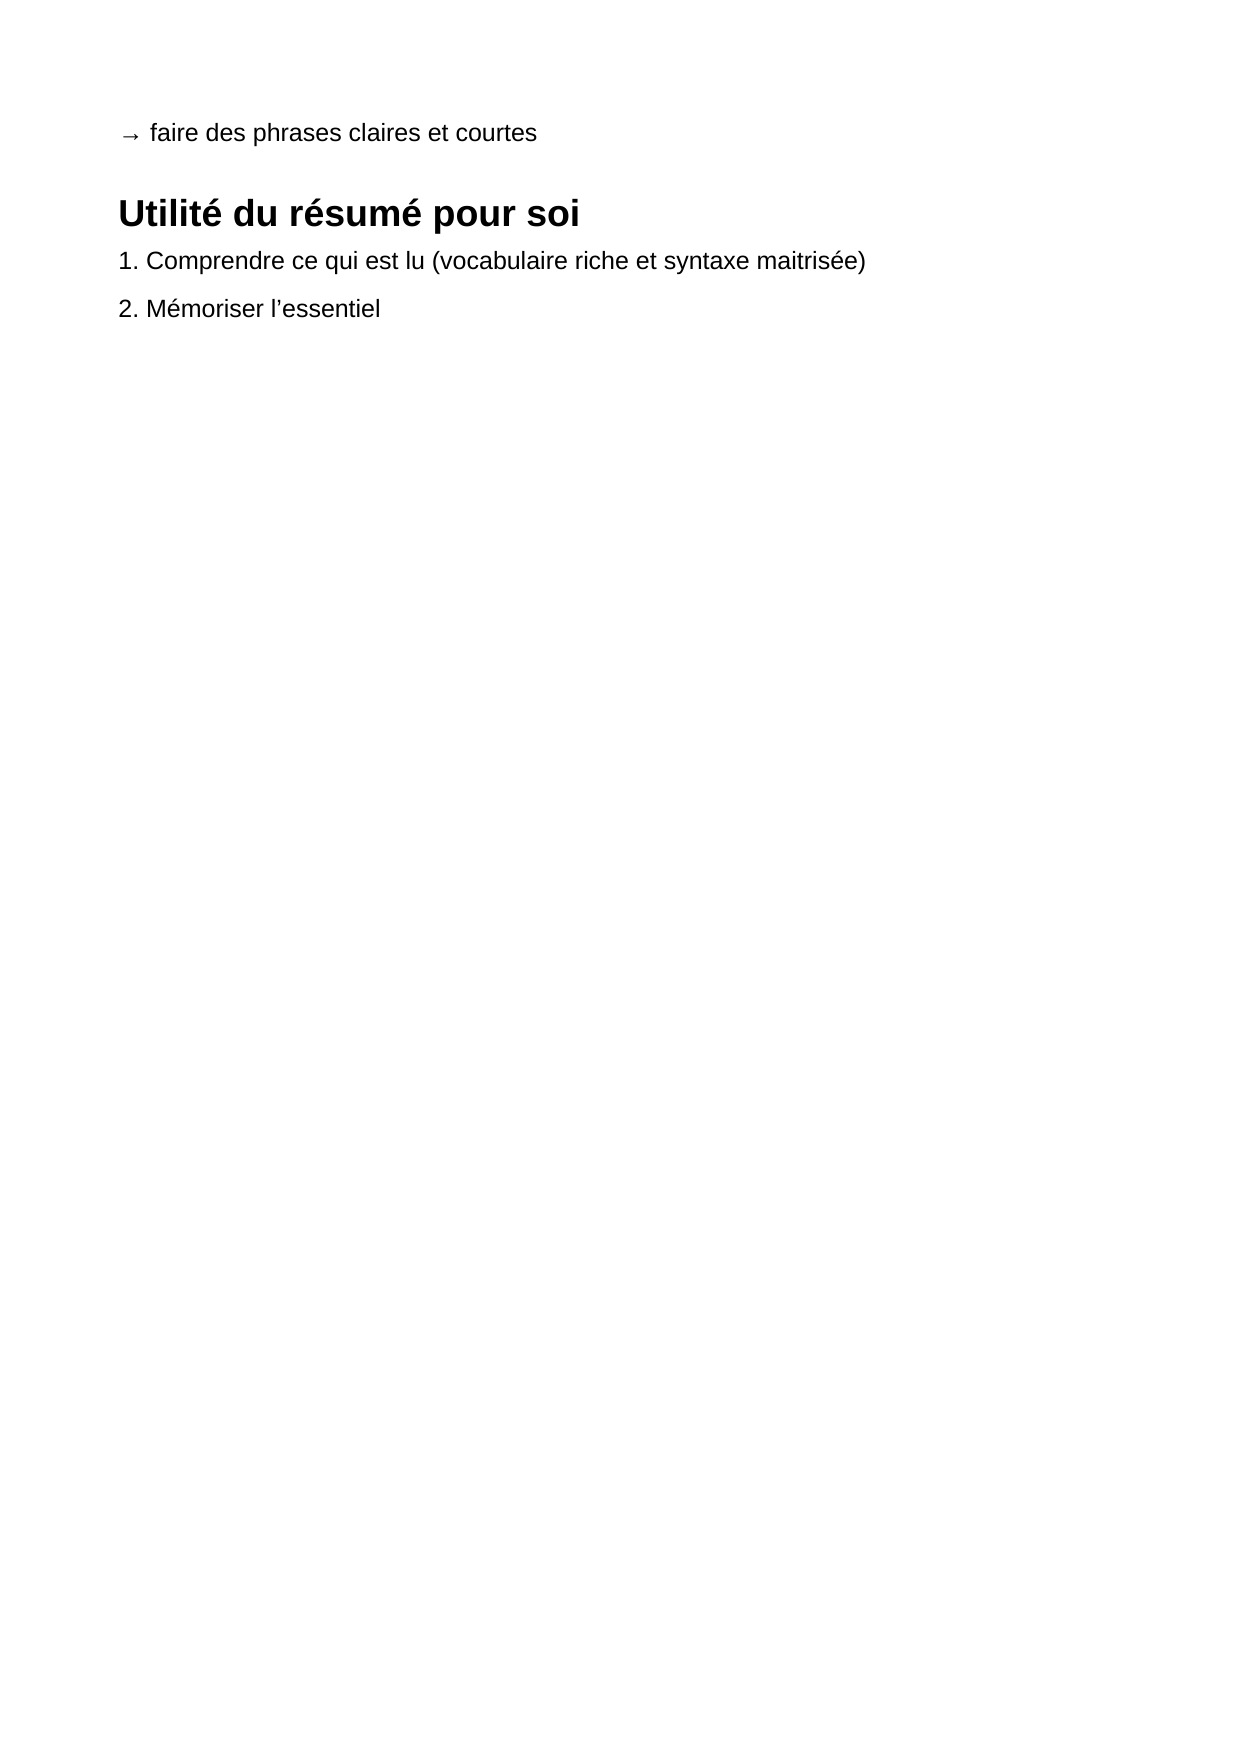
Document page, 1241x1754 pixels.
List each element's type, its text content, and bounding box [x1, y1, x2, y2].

subtitle Utilité du résumé pour soi [118, 191, 1122, 234]
text 1. Comprendre ce qui est lu (vocabulaire riche et syntaxe maitrisée) [118, 246, 1122, 275]
text 2. Mémoriser l’essentiel [118, 294, 1122, 323]
text → faire des phrases claires et courtes [118, 118, 1122, 147]
